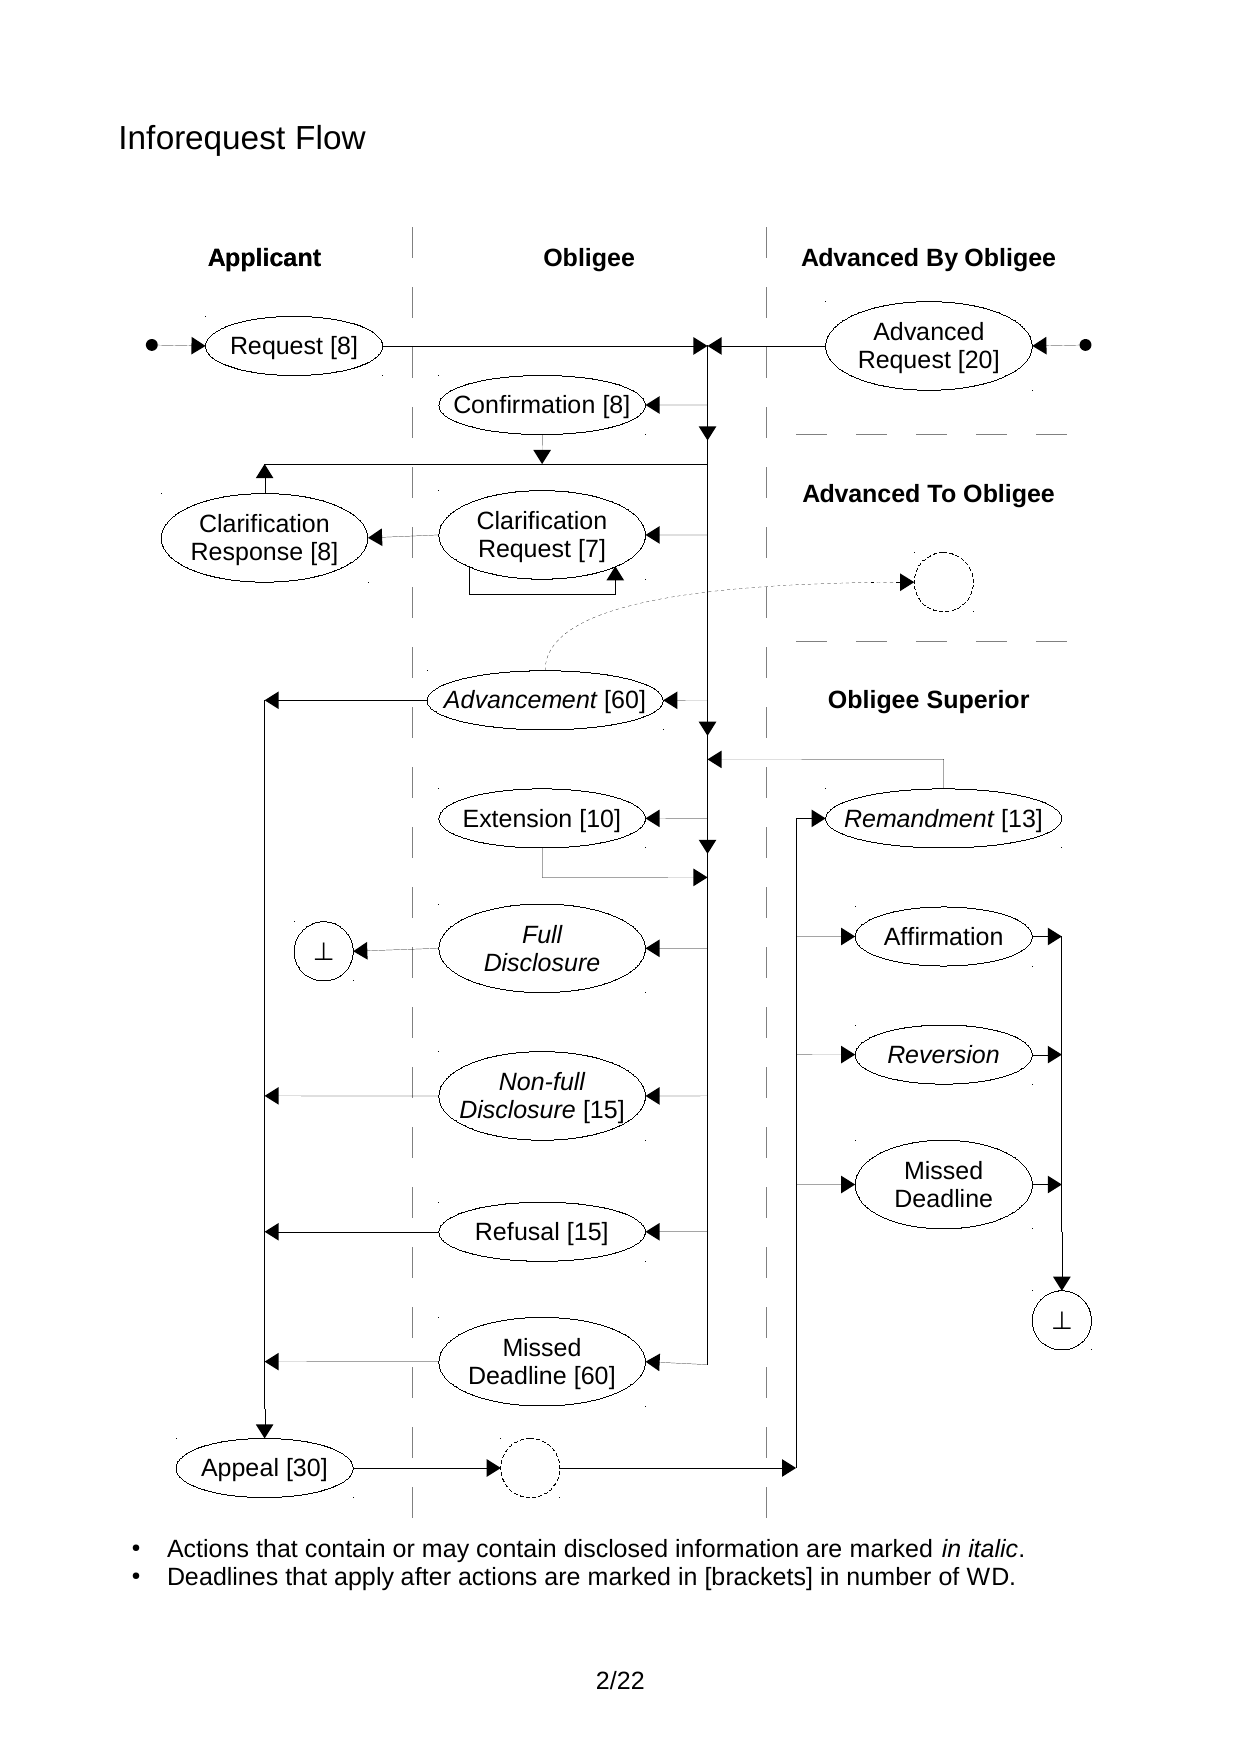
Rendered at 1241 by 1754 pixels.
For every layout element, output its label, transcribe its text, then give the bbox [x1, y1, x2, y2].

subtitle Inforequest Flow [118, 118, 1122, 157]
